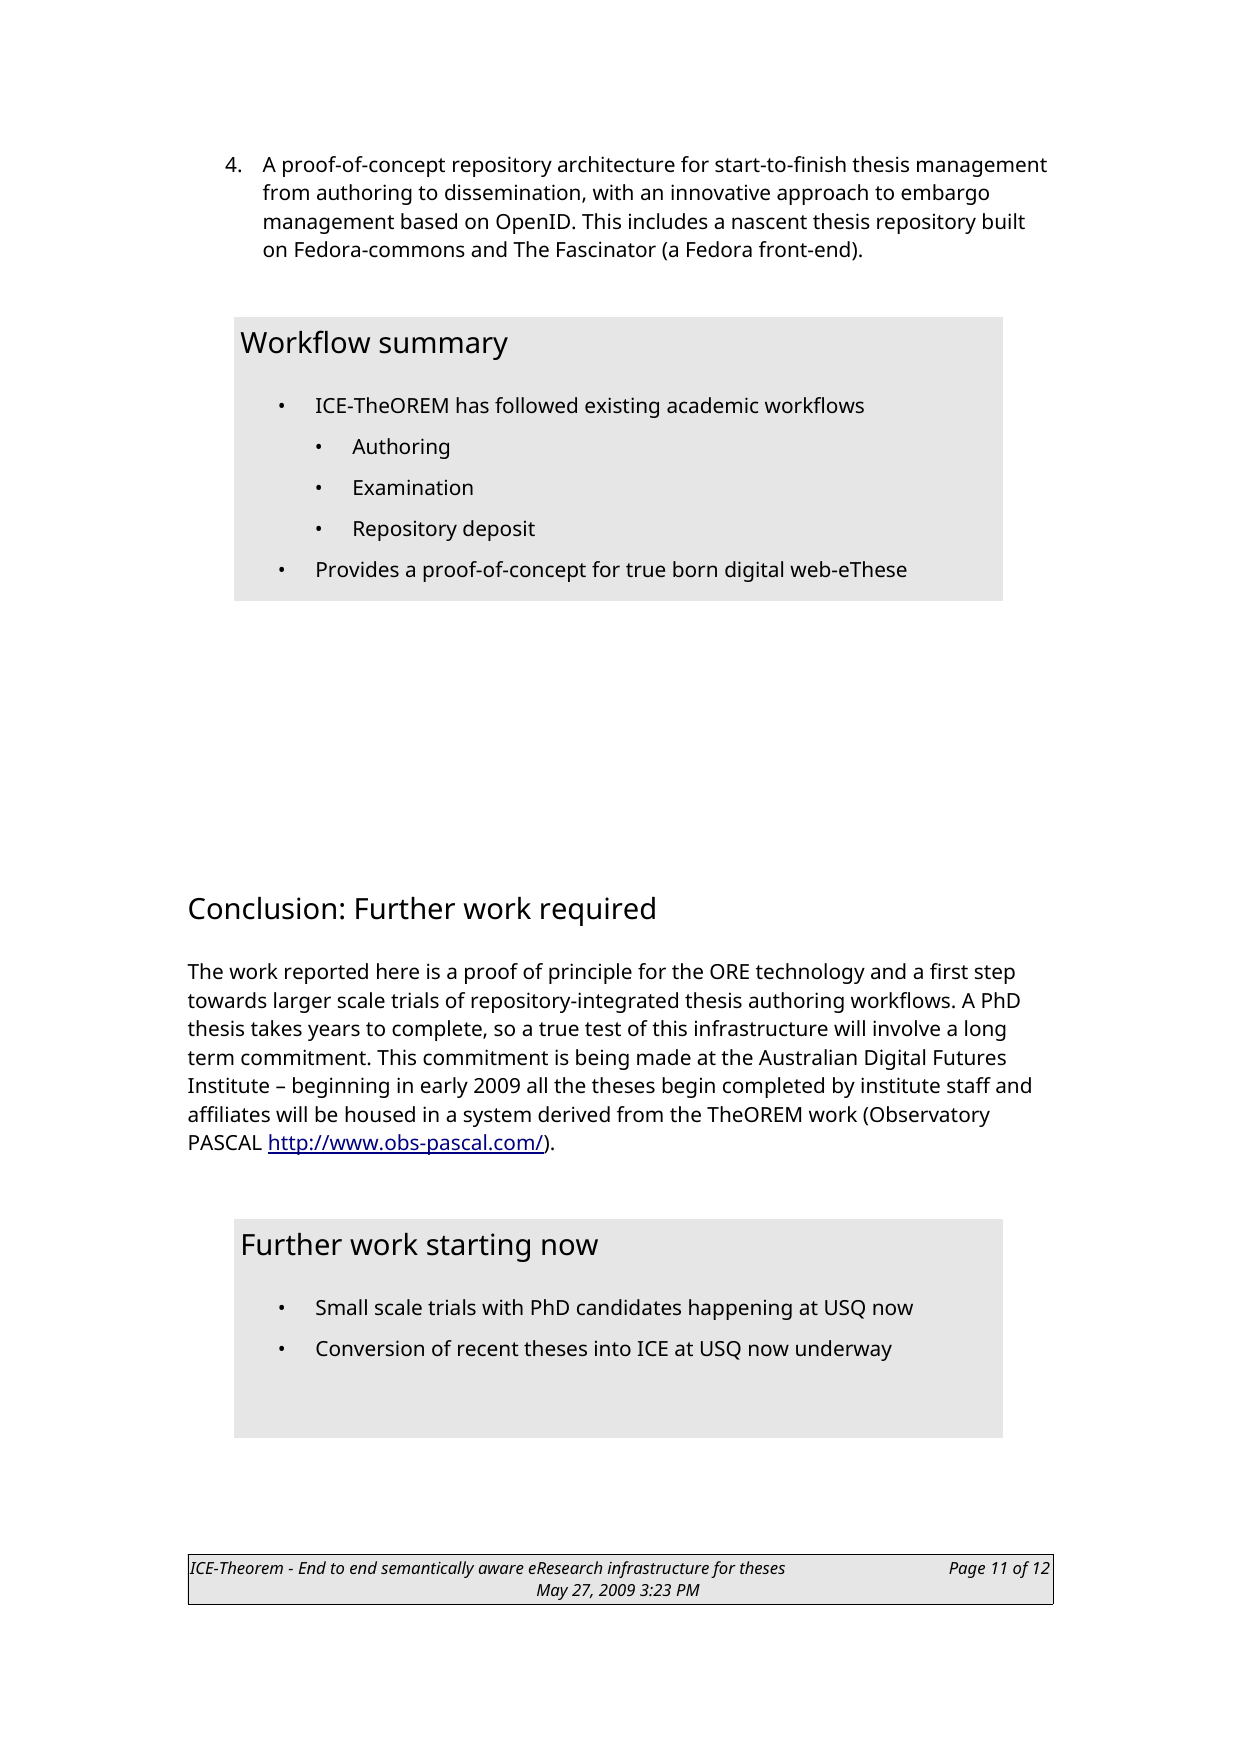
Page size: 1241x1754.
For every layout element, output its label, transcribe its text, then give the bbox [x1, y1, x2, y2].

text Conclusion: Further work required [187, 889, 1053, 928]
list A proof-of-concept repository architecture for start-to-finish thesis management from authoring to dissemination, with an innovative approach to embargo management based on OpenID. This includes a nascent thesis repository built on Fedora-commons and The Fascinator (a Fedora front-end). [225, 150, 1053, 264]
text The work reported here is a proof of principle for the ORE technology and a first step towards larger scale trials of repository-integrated thesis authoring workflows. A PhD thesis takes years to complete, so a true test of this infrastructure will involve a long term commitment. This commitment is being made at the Australian Digital Futures Institute – beginning in early 2009 all the theses begin completed by institute staff and affiliates will be housed in a system derived from the TheOREM work (Observatory PASCAL http://www.obs-pascal.com/). [187, 957, 1053, 1157]
table_header Workflow summary ICE-TheOREM has followed existing academic workflows Authoring Examination Repository deposit Provides a proof-of-concept for true born digital web-eThese [234, 317, 1003, 601]
table_header Further work starting now Small scale trials with PhD candidates happening at USQ now Conversion of recent theses into ICE at USQ now underway [234, 1219, 1003, 1438]
